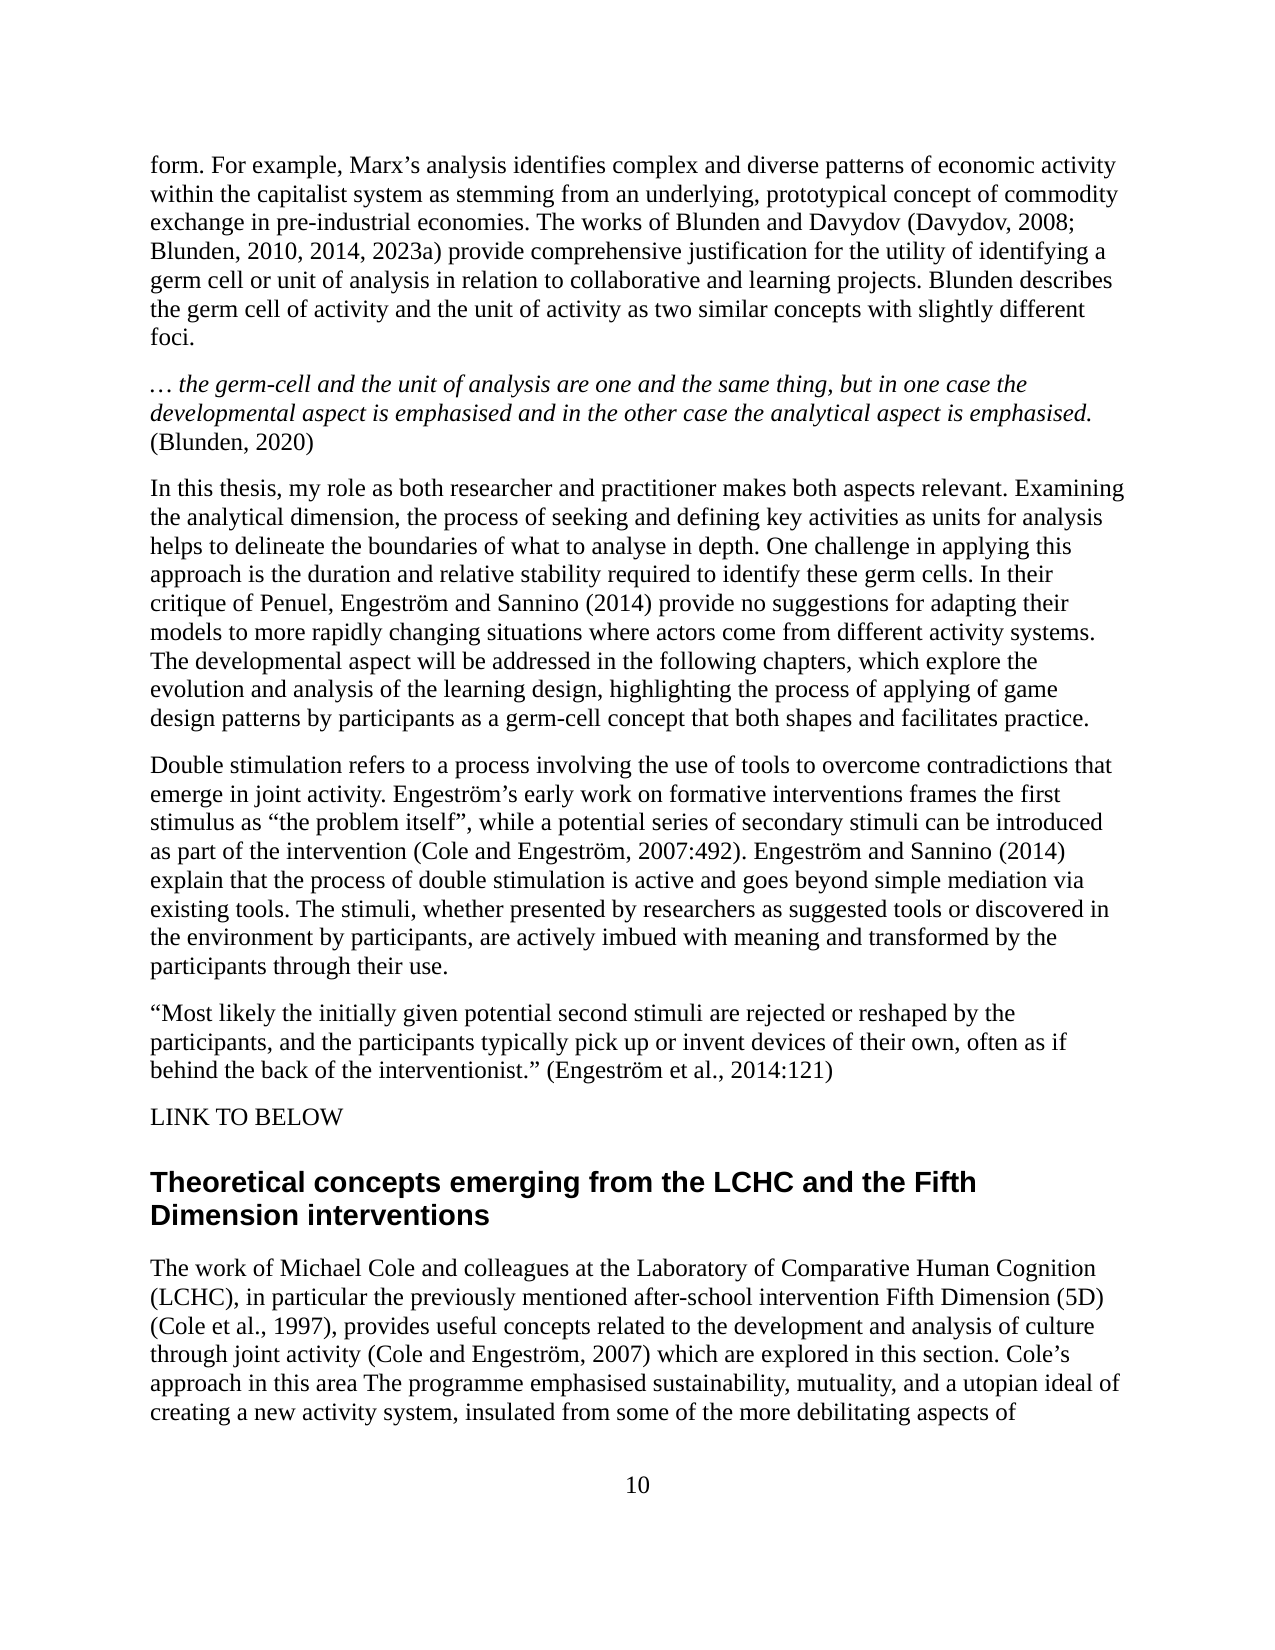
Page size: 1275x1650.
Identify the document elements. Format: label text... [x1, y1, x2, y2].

text In this thesis, my role as both researcher and practitioner makes both aspects relevant. Examining the analytical dimension, the process of seeking and defining key activities as units for analysis helps to delineate the boundaries of what to analyse in depth. One challenge in applying this approach is the duration and relative stability required to identify these germ cells. In their critique of Penuel, Engeström and Sannino (2014) provide no suggestions for adapting their models to more rapidly changing situations where actors come from different activity systems. The developmental aspect will be addressed in the following chapters, which explore the evolution and analysis of the learning design, highlighting the process of applying of game design patterns by participants as a germ-cell concept that both shapes and facilitates practice. [150, 473, 1125, 732]
text … the germ-cell and the unit of analysis are one and the same thing, but in one case the developmental aspect is emphasised and in the other case the analytical aspect is emphasised. (Blunden, 2020) [150, 369, 1125, 455]
text form. For example, Marx’s analysis identifies complex and diverse patterns of economic activity within the capitalist system as stemming from an underlying, prototypical concept of commodity exchange in pre-industrial economies. The works of Blunden and Davydov (Davydov, 2008; Blunden, 2010, 2014, 2023a) provide comprehensive justification for the utility of identifying a germ cell or unit of analysis in relation to collaborative and learning projects. Blunden describes the germ cell of activity and the unit of activity as two similar concepts with slightly different foci. [150, 150, 1125, 351]
subtitle Theoretical concepts emerging from the LCHC and the Fifth Dimension interventions [150, 1165, 1125, 1232]
text Double stimulation refers to a process involving the use of tools to overcome contradictions that emerge in joint activity. Engeström’s early work on formative interventions frames the first stimulus as “the problem itself”, while a potential series of secondary stimuli can be introduced as part of the intervention (Cole and Engeström, 2007:492). Engeström and Sannino (2014) explain that the process of double stimulation is active and goes beyond simple mediation via existing tools. The stimuli, whether presented by researchers as suggested tools or discovered in the environment by participants, are actively imbued with meaning and transformed by the participants through their use. [150, 750, 1125, 980]
text “Most likely the initially given potential second stimuli are rejected or reshaped by the participants, and the participants typically pick up or invent devices of their own, often as if behind the back of the interventionist.” (Engeström et al., 2014:121) [150, 998, 1125, 1084]
text LINK TO BELOW [150, 1102, 1125, 1131]
text The work of Michael Cole and colleagues at the Laboratory of Comparative Human Cognition (LCHC), in particular the previously mentioned after-school intervention Fifth Dimension (5D) (Cole et al., 1997), provides useful concepts related to the development and analysis of culture through joint activity (Cole and Engeström, 2007) which are explored in this section. Cole’s approach in this area The programme emphasised sustainability, mutuality, and a utopian ideal of creating a new activity system, insulated from some of the more debilitating aspects of [150, 1253, 1125, 1426]
